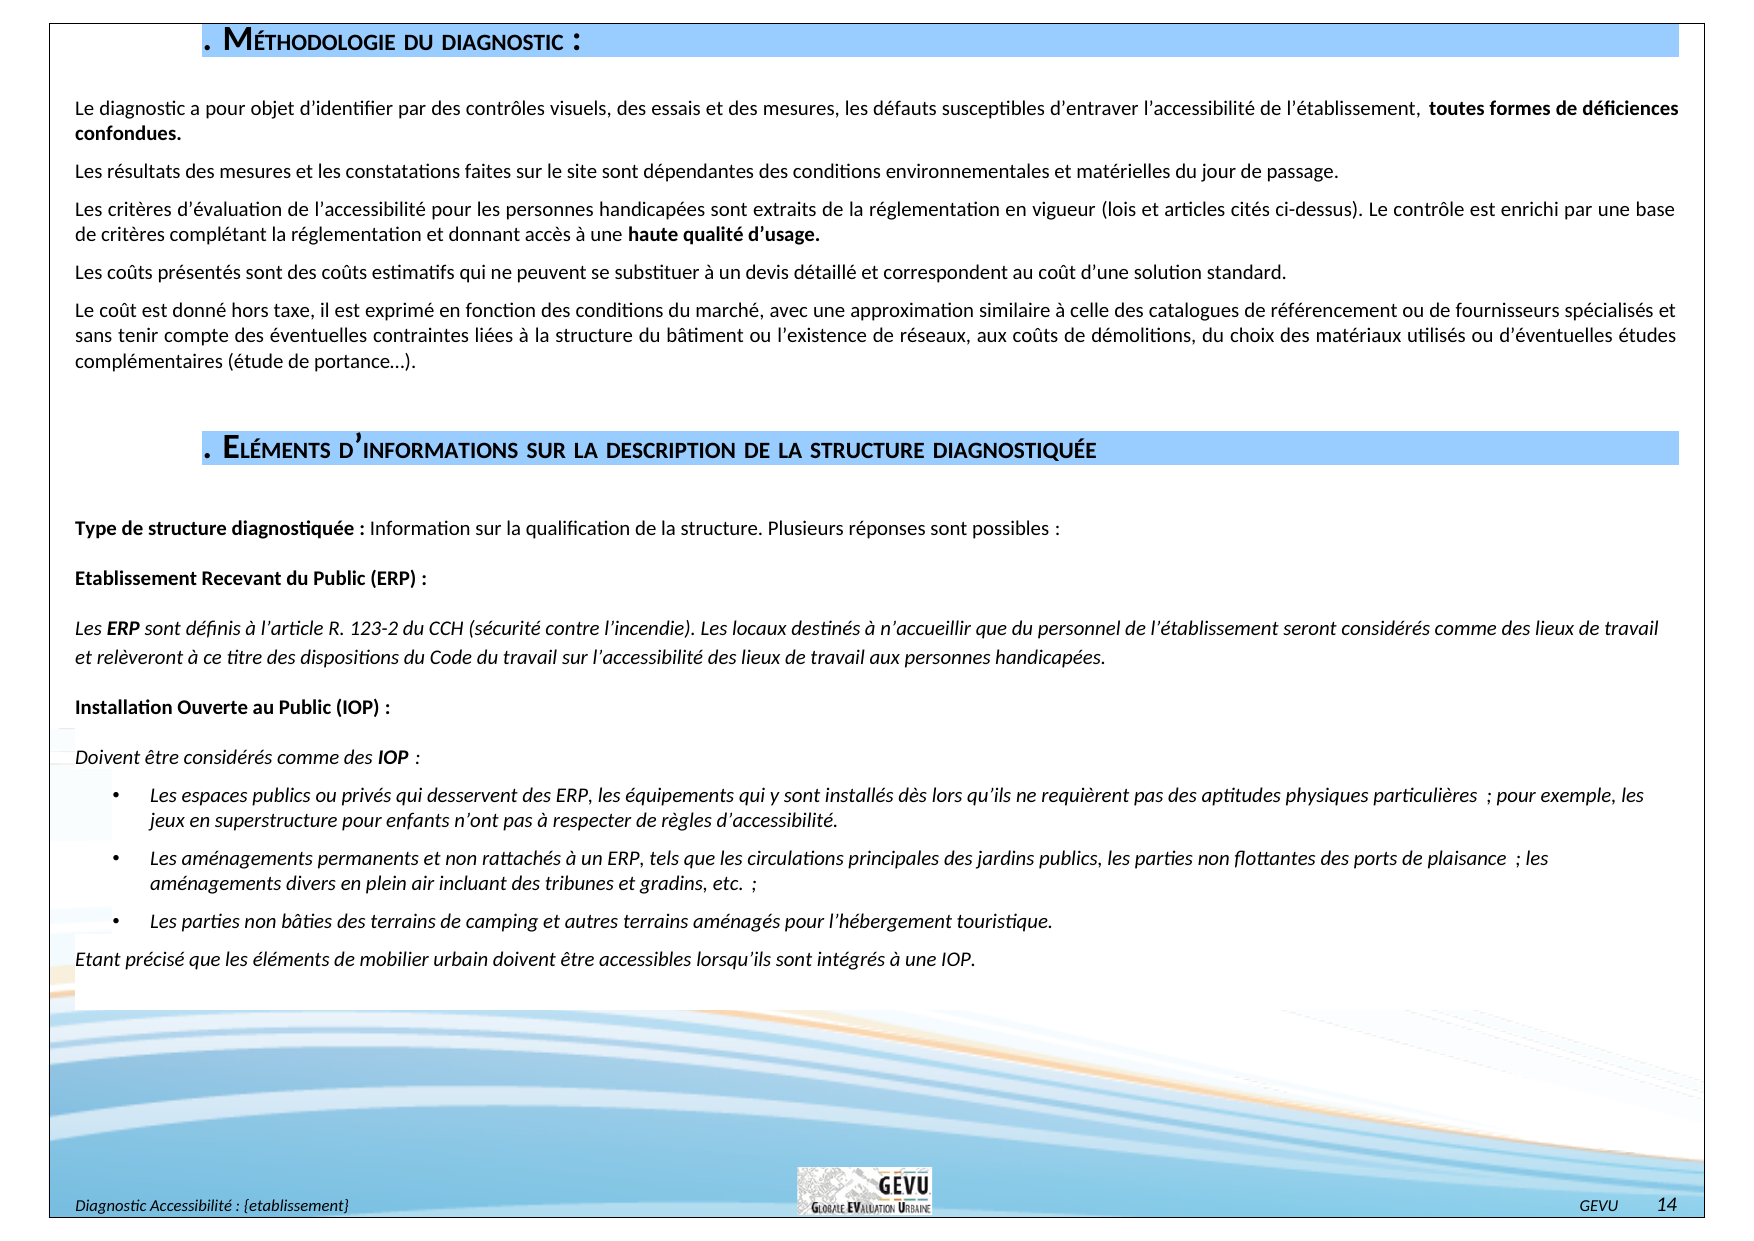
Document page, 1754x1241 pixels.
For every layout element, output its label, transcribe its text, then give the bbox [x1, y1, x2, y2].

picture [476, 934, 1277, 946]
list Les espaces publics ou privés qui desservent des ERP, les équipements qui y sont installés dès lors qu’ils ne requièrent pas des aptitudes physiques particulières ; pour exemple, les jeux en superstructure pour enfants n’ont pas à respecter de règles d’accessibilité. [112, 782, 1679, 833]
list Les parties non bâties des terrains de camping et autres terrains aménagés pour l’hébergement touristique. [112, 908, 1679, 934]
text Doivent être considérés comme des IOP : [75, 744, 1679, 769]
picture [476, 1010, 1277, 1217]
text Installation Ouverte au Public (IOP) : [75, 694, 1679, 719]
list Les aménagements permanents et non rattachés à un ERP, tels que les circulations principales des jardins publics, les parties non flottantes des ports de plaisance ; les aménagements divers en plein air incluant des tribunes et gradins, etc. ; [112, 845, 1679, 896]
text Le diagnostic a pour objet d’identifier par des contrôles visuels, des essais et des mesures, les défauts susceptibles d’entraver l’accessibilité de l’établissement, toutes formes de déficiences confondues. [75, 95, 1679, 146]
text Type de structure diagnostiquée : Information sur la qualification de la structure. Plusieurs réponses sont possibles : [75, 515, 1679, 540]
text Etablissement Recevant du Public (ERP) : [75, 565, 1679, 590]
subtitle Méthodologie du diagnostic : [202, 24, 1679, 57]
text Les ERP sont définis à l’article R. 123-2 du CCH (sécurité contre l’incendie). Les locaux destinés à n’accueillir que du personnel de l’établissement seront considérés comme des lieux de travail et relèveront à ce titre des dispositions du Code du travail sur l’accessibilité des lieux de travail aux personnes handicapées. [75, 615, 1679, 669]
picture [476, 896, 1277, 908]
picture [476, 972, 1277, 984]
text Les résultats des mesures et les constatations faites sur le site sont dépendantes des conditions environnementales et matérielles du jour de passage. [75, 158, 1679, 183]
subtitle Eléments d’informations sur la description de la structure diagnostiquée [202, 431, 1679, 465]
text Les critères d’évaluation de l’accessibilité pour les personnes handicapées sont extraits de la réglementation en vigueur (lois et articles cités ci-dessus). Le contrôle est enrichi par une base de critères complétant la réglementation et donnant accès à une haute qualité d’usage. [75, 196, 1679, 247]
text Le coût est donné hors taxe, il est exprimé en fonction des conditions du marché, avec une approximation similaire à celle des catalogues de référencement ou de fournisseurs spécialisés et sans tenir compte des éventuelles contraintes liées à la structure du bâtiment ou l’existence de réseaux, aux coûts de démolitions, du choix des matériaux utilisés ou d’éventuelles études complémentaires (étude de portance…). [75, 297, 1679, 373]
text Les coûts présentés sont des coûts estimatifs qui ne peuvent se substituer à un devis détaillé et correspondent au coût d’une solution standard. [75, 259, 1679, 285]
text Etant précisé que les éléments de mobilier urbain doivent être accessibles lorsqu’ils sont intégrés à une IOP. [75, 946, 1679, 972]
